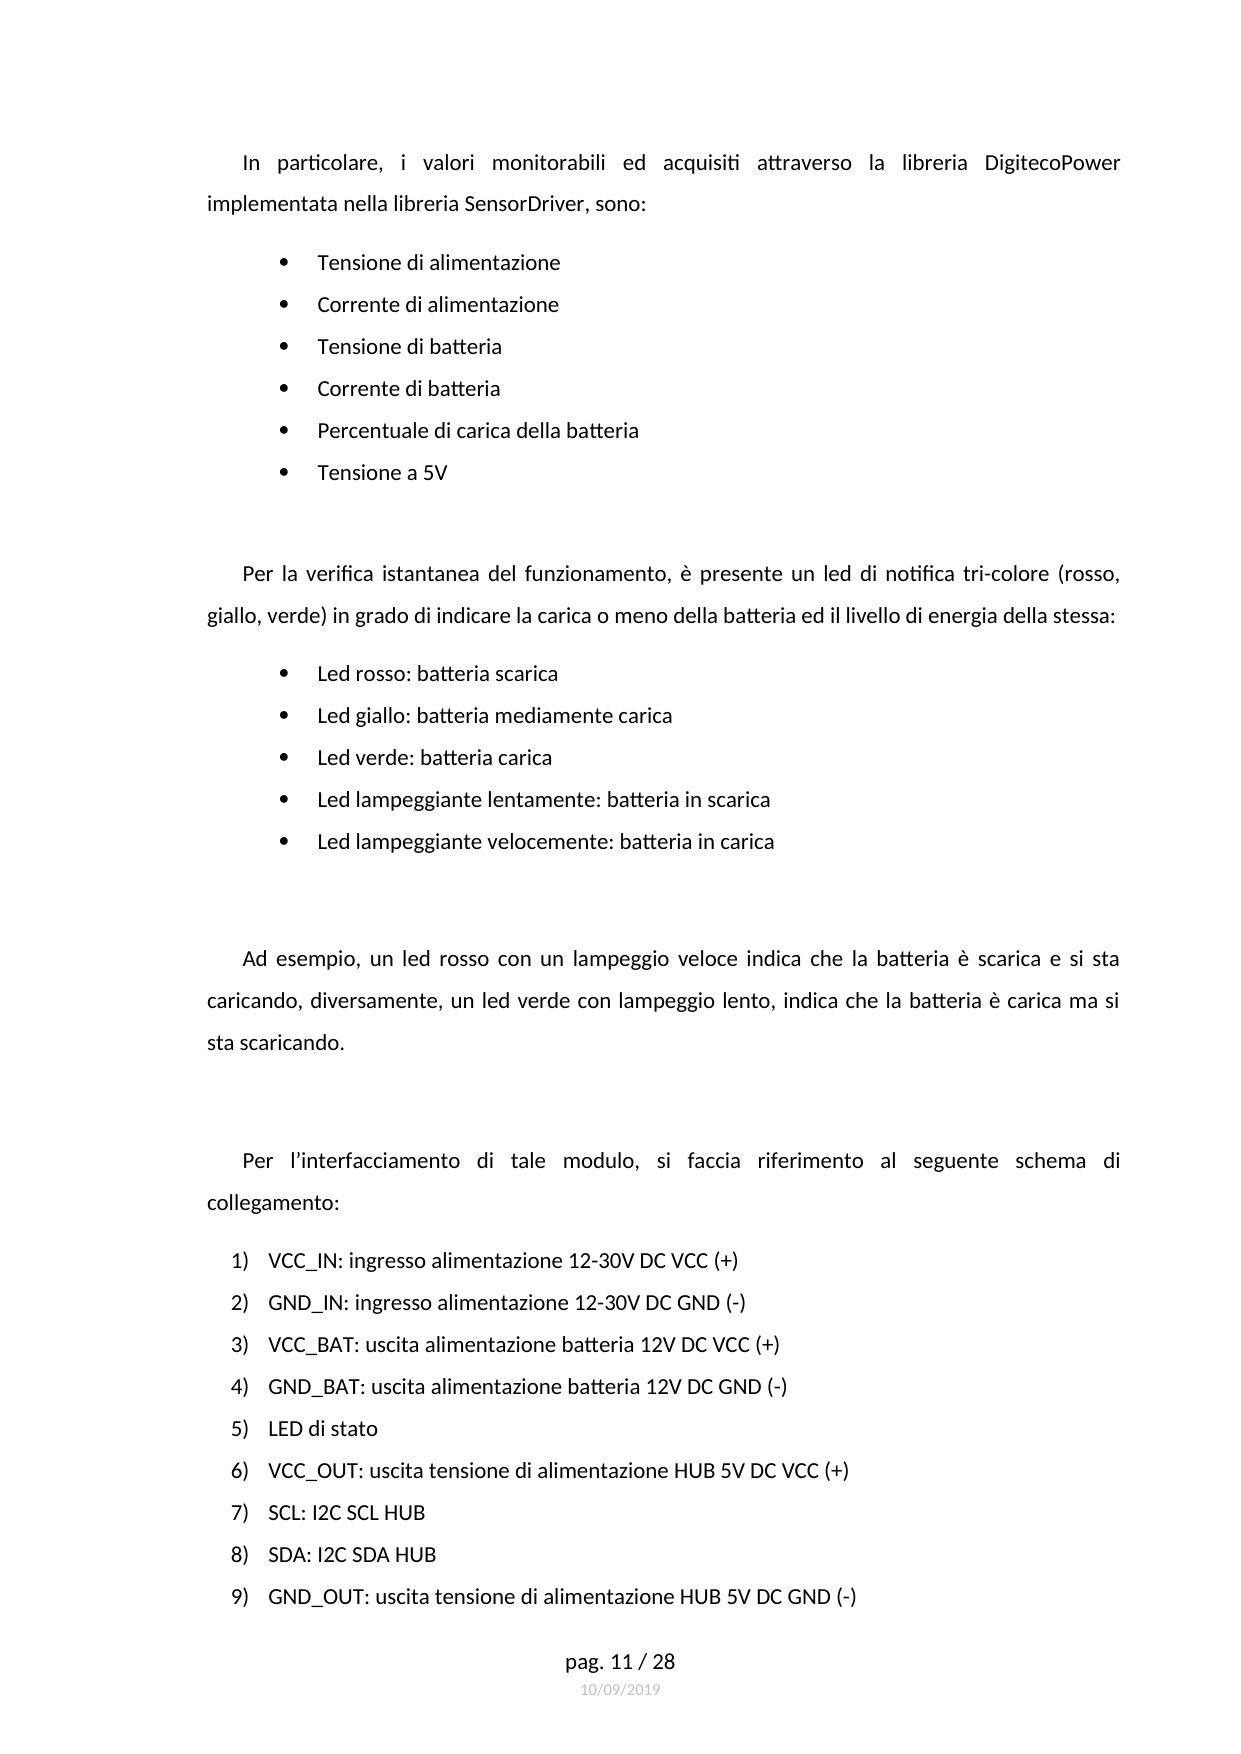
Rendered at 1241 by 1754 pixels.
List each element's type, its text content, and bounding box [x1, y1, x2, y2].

list Corrente di batteria [280, 374, 1122, 402]
list GND_OUT: uscita tensione di alimentazione HUB 5V DC GND (-) [231, 1582, 1122, 1610]
text Ad esempio, un led rosso con un lampeggio veloce indica che la batteria è scarica e si sta caricando, diversamente, un led verde con lampeggio lento, indica che la batteria è carica ma si sta scaricando. [207, 944, 1122, 1057]
list Led lampeggiante velocemente: batteria in carica [280, 827, 1122, 855]
list Tensione di batteria [280, 332, 1122, 360]
list Led rosso: batteria scarica [280, 659, 1122, 687]
list VCC_BAT: uscita alimentazione batteria 12V DC VCC (+) [231, 1330, 1122, 1358]
text Per la verifica istantanea del funzionamento, è presente un led di notifica tri-colore (rosso, giallo, verde) in grado di indicare la carica o meno della batteria ed il livello di energia della stessa: [207, 559, 1122, 629]
list Tensione a 5V [280, 458, 1122, 486]
list SDA: I2C SDA HUB [231, 1540, 1122, 1568]
list GND_IN: ingresso alimentazione 12-30V DC GND (-) [231, 1288, 1122, 1316]
list LED di stato [231, 1414, 1122, 1442]
list VCC_IN: ingresso alimentazione 12-30V DC VCC (+) [231, 1246, 1122, 1274]
list SCL: I2C SCL HUB [231, 1498, 1122, 1526]
list Led giallo: batteria mediamente carica [280, 701, 1122, 729]
list Tensione di alimentazione [280, 248, 1122, 276]
list GND_BAT: uscita alimentazione batteria 12V DC GND (-) [231, 1372, 1122, 1400]
list VCC_OUT: uscita tensione di alimentazione HUB 5V DC VCC (+) [231, 1456, 1122, 1484]
text Per l’interfacciamento di tale modulo, si faccia riferimento al seguente schema di collegamento: [207, 1146, 1122, 1216]
list Corrente di alimentazione [280, 290, 1122, 318]
list Led lampeggiante lentamente: batteria in scarica [280, 785, 1122, 813]
text In particolare, i valori monitorabili ed acquisiti attraverso la libreria DigitecoPower implementata nella libreria SensorDriver, sono: [207, 148, 1122, 218]
list Percentuale di carica della batteria [280, 416, 1122, 444]
list Led verde: batteria carica [280, 743, 1122, 771]
